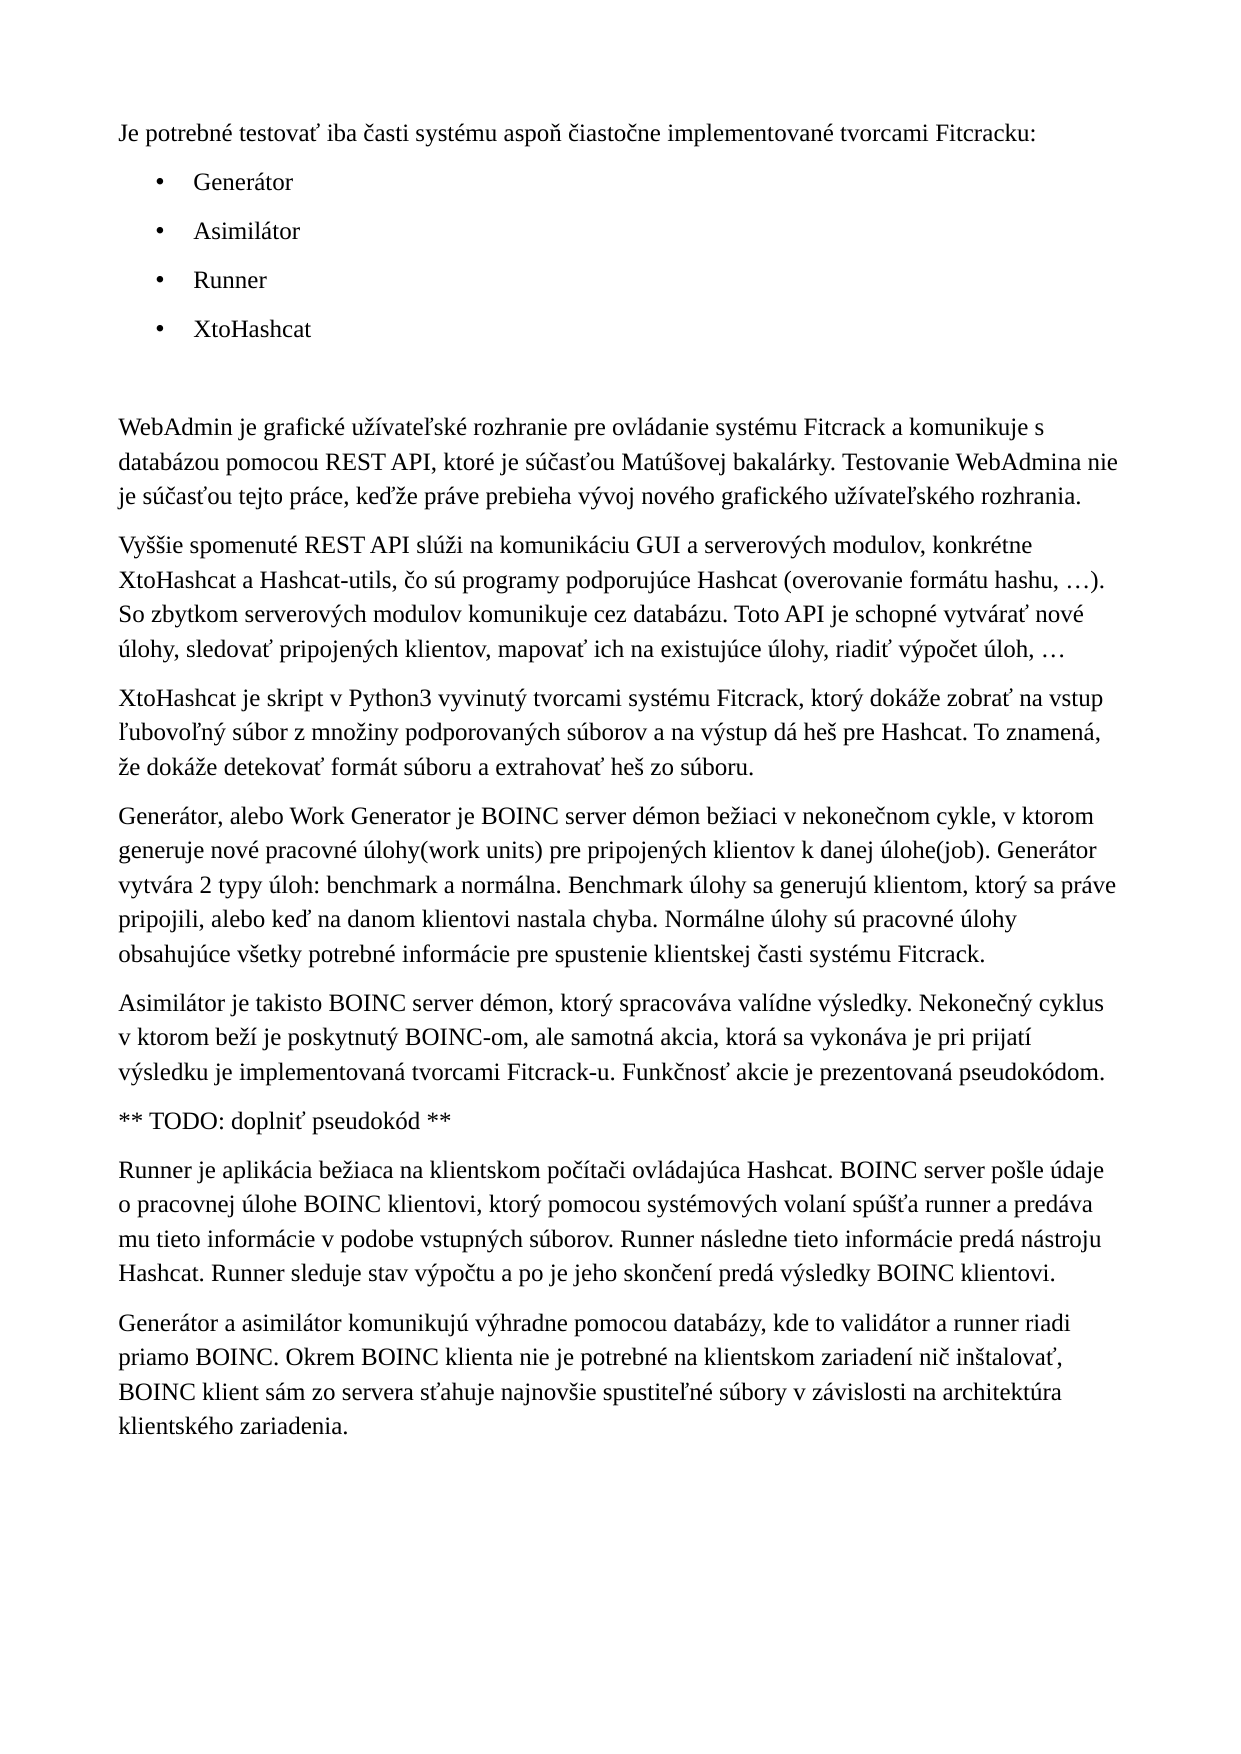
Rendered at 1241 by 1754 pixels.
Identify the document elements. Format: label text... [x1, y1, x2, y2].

list XtoHashcat [156, 314, 1122, 343]
text Generátor a asimilátor komunikujú výhradne pomocou databázy, kde to validátor a runner riadi priamo BOINC. Okrem BOINC klienta nie je potrebné na klientskom zariadení nič inštalovať, BOINC klient sám zo servera sťahuje najnovšie spustiteľné súbory v závislosti na architektúra klientského zariadenia. [118, 1308, 1122, 1440]
list Asimilátor [156, 216, 1122, 245]
text Vyššie spomenuté REST API slúži na komunikáciu GUI a serverových modulov, konkrétne XtoHashcat a Hashcat-utils, čo sú programy podporujúce Hashcat (overovanie formátu hashu, …). So zbytkom serverových modulov komunikuje cez databázu. Toto API je schopné vytvárať nové úlohy, sledovať pripojených klientov, mapovať ich na existujúce úlohy, riadiť výpočet úloh, … [118, 531, 1122, 663]
list Generátor [156, 167, 1122, 196]
text Asimilátor je takisto BOINC server démon, ktorý spracováva valídne výsledky. Nekonečný cyklus v ktorom beží je poskytnutý BOINC-om, ale samotná akcia, ktorá sa vykonáva je pri prijatí výsledku je implementovaná tvorcami Fitcrack-u. Funkčnosť akcie je prezentovaná pseudokódom. [118, 988, 1122, 1086]
list Runner [156, 265, 1122, 294]
text Generátor, alebo Work Generator je BOINC server démon bežiaci v nekonečnom cykle, v ktorom generuje nové pracovné úlohy(work units) pre pripojených klientov k danej úlohe(job). Generátor vytvára 2 typy úloh: benchmark a normálna. Benchmark úlohy sa generujú klientom, ktorý sa práve pripojili, alebo keď na danom klientovi nastala chyba. Normálne úlohy sú pracovné úlohy obsahujúce všetky potrebné informácie pre spustenie klientskej časti systému Fitcrack. [118, 801, 1122, 968]
text Je potrebné testovať iba časti systému aspoň čiastočne implementované tvorcami Fitcracku: [118, 118, 1122, 147]
text ** TODO: doplniť pseudokód ** [118, 1106, 1122, 1135]
text XtoHashcat je skript v Python3 vyvinutý tvorcami systému Fitcrack, ktorý dokáže zobrať na vstup ľubovoľný súbor z množiny podporovaných súborov a na výstup dá heš pre Hashcat. To znamená, že dokáže detekovať formát súboru a extrahovať heš zo súboru. [118, 683, 1122, 781]
text Runner je aplikácia bežiaca na klientskom počítači ovládajúca Hashcat. BOINC server pošle údaje o pracovnej úlohe BOINC klientovi, ktorý pomocou systémových volaní spúšťa runner a predáva mu tieto informácie v podobe vstupných súborov. Runner následne tieto informácie predá nástroju Hashcat. Runner sleduje stav výpočtu a po je jeho skončení predá výsledky BOINC klientovi. [118, 1155, 1122, 1287]
text WebAdmin je grafické užívateľské rozhranie pre ovládanie systému Fitcrack a komunikuje s databázou pomocou REST API, ktoré je súčasťou Matúšovej bakalárky. Testovanie WebAdmina nie je súčasťou tejto práce, keďže práve prebieha vývoj nového grafického užívateľského rozhrania. [118, 412, 1122, 510]
